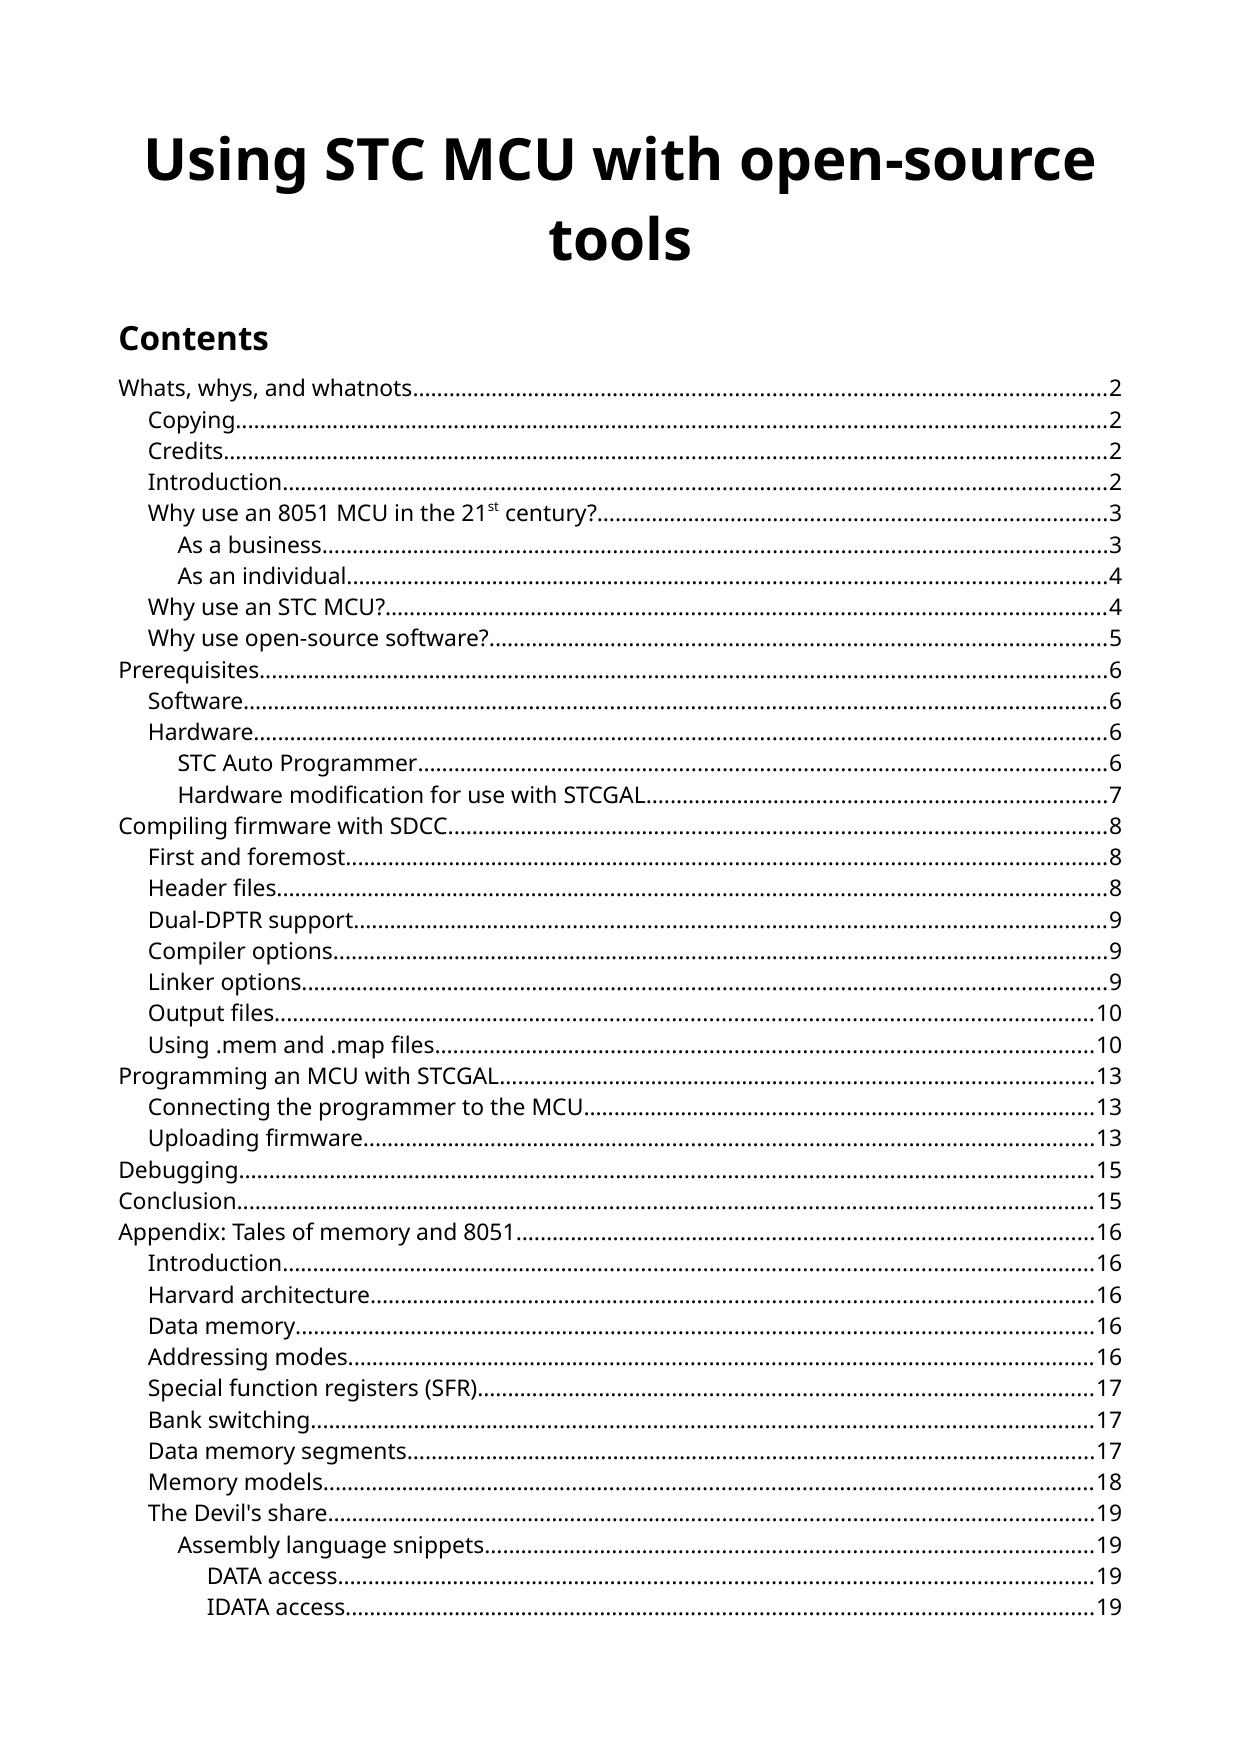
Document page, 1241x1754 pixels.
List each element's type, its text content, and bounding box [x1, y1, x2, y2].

text Why use an 8051 MCU in the 21st century? 3 [148, 497, 1122, 529]
text Introduction 16 [148, 1247, 1122, 1279]
text Compiling firmware with SDCC 8 [118, 810, 1122, 841]
text Using .mem and .map files 10 [148, 1029, 1122, 1060]
text Appendix: Tales of memory and 8051 16 [118, 1216, 1122, 1247]
title Using STC MCU with open-source tools [118, 118, 1122, 277]
text Data memory segments 17 [148, 1435, 1122, 1466]
text As a business 3 [177, 529, 1122, 560]
text Hardware modification for use with STCGAL 7 [177, 779, 1122, 810]
text Why use open-source software? 5 [148, 622, 1122, 654]
text Programming an MCU with STCGAL 13 [118, 1060, 1122, 1091]
text As an individual 4 [177, 560, 1122, 591]
text Special function registers (SFR) 17 [148, 1372, 1122, 1404]
text Addressing modes 16 [148, 1341, 1122, 1372]
text IDATA access 19 [207, 1591, 1122, 1622]
text Whats, whys, and whatnots 2 [118, 372, 1122, 404]
text Output files 10 [148, 997, 1122, 1029]
text Assembly language snippets 19 [177, 1529, 1122, 1560]
text Linker options 9 [148, 966, 1122, 997]
text Hardware 6 [148, 716, 1122, 747]
text Credits 2 [148, 435, 1122, 466]
text Data memory 16 [148, 1310, 1122, 1341]
text Software 6 [148, 685, 1122, 716]
text Why use an STC MCU? 4 [148, 591, 1122, 622]
text Connecting the programmer to the MCU 13 [148, 1091, 1122, 1122]
text Debugging 15 [118, 1154, 1122, 1185]
text Compiler options 9 [148, 935, 1122, 966]
text Bank switching 17 [148, 1404, 1122, 1435]
text Copying 2 [148, 404, 1122, 435]
text Dual-DPTR support 9 [148, 904, 1122, 935]
text STC Auto Programmer 6 [177, 747, 1122, 779]
text Conclusion 15 [118, 1185, 1122, 1216]
text Introduction 2 [148, 466, 1122, 497]
text The Devil's share 19 [148, 1497, 1122, 1529]
text DATA access 19 [207, 1560, 1122, 1591]
text Harvard architecture 16 [148, 1279, 1122, 1310]
text Uploading firmware 13 [148, 1122, 1122, 1154]
text First and foremost 8 [148, 841, 1122, 872]
text Header files 8 [148, 872, 1122, 904]
text Memory models 18 [148, 1466, 1122, 1497]
subtitle Contents [118, 314, 1122, 360]
text Prerequisites 6 [118, 654, 1122, 685]
